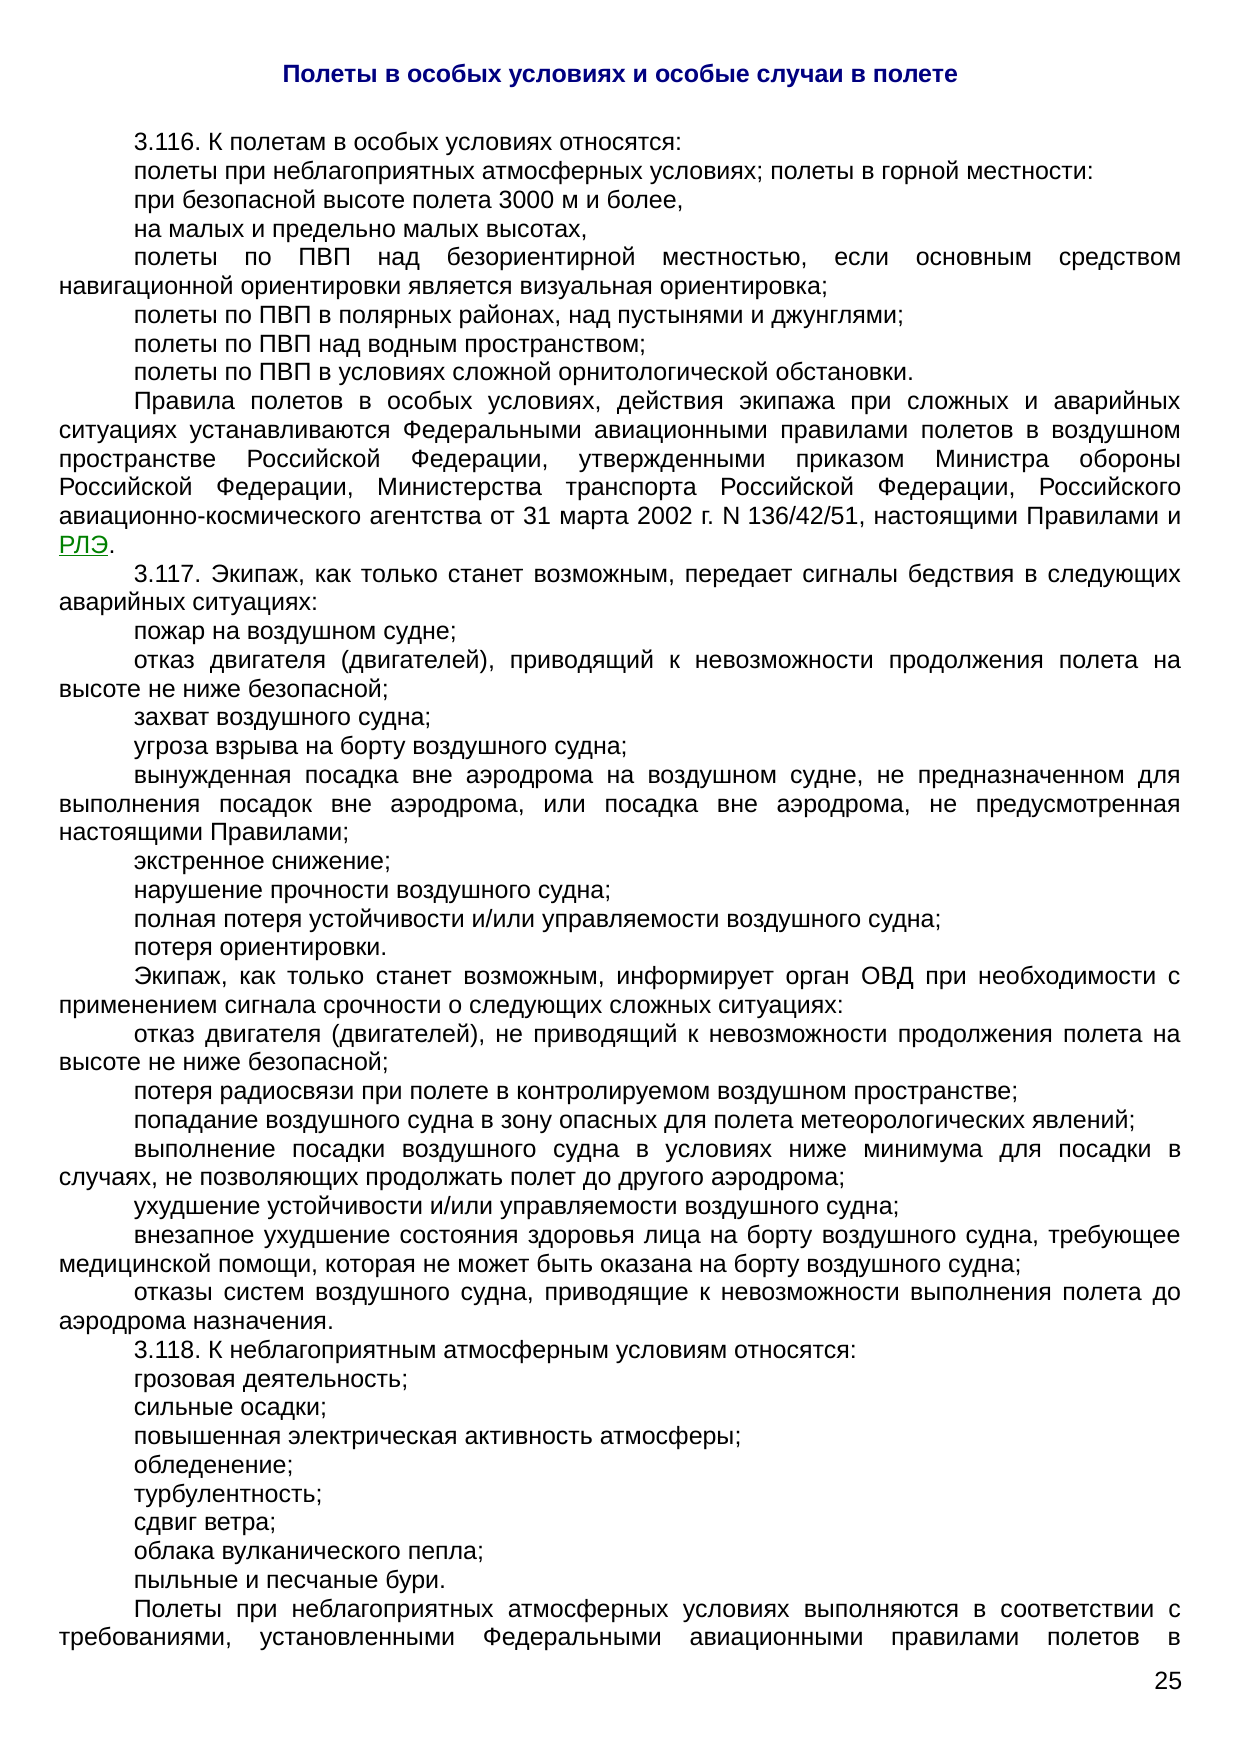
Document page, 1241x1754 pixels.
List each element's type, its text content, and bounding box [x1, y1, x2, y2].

text захват воздушного судна; [58, 702, 1182, 731]
text попадание воздушного судна в зону опасных для полета метеорологических явлений; [58, 1105, 1182, 1133]
text сильные осадки; [58, 1392, 1182, 1421]
text потеря радиосвязи при полете в контролируемом воздушном пространстве; [58, 1076, 1182, 1105]
text при безопасной высоте полета 3000 м и более, [58, 185, 1182, 213]
text пожар на воздушном судне; [58, 616, 1182, 645]
text выполнение посадки воздушного судна в условиях ниже минимума для посадки в случаях, не позволяющих продолжать полет до другого аэродрома; [58, 1133, 1182, 1191]
text полеты по ПВП над водным пространством; [58, 328, 1182, 357]
text сдвиг ветра; [58, 1507, 1182, 1536]
text повышенная электрическая активность атмосферы; [58, 1421, 1182, 1450]
text потеря ориентировки. [58, 932, 1182, 961]
text грозовая деятельность; [58, 1363, 1182, 1392]
text полеты по ПВП в условиях сложной орнитологической обстановки. [58, 357, 1182, 386]
text внезапное ухудшение состояния здоровья лица на борту воздушного судна, требующее медицинской помощи, которая не может быть оказана на борту воздушного судна; [58, 1220, 1182, 1277]
text обледенение; [58, 1450, 1182, 1478]
text 3.117. Экипаж, как только станет возможным, передает сигналы бедствия в следующих аварийных ситуациях: [58, 558, 1182, 616]
text Правила полетов в особых условиях, действия экипажа при сложных и аварийных ситуациях устанавливаются Федеральными авиационными правилами полетов в воздушном пространстве Российской Федерации, утвержденными приказом Министра обороны Российской Федерации, Министерства транспорта Российской Федерации, Российского авиационно-космического агентства от 31 марта 2002 г. N 136/42/51, настоящими Правилами и РЛЭ. [58, 386, 1182, 558]
text турбулентность; [58, 1478, 1182, 1507]
text Экипаж, как только станет возможным, информирует орган ОВД при необходимости с применением сигнала срочности о следующих сложных ситуациях: [58, 961, 1182, 1018]
text 3.116. К полетам в особых условиях относятся: [58, 127, 1182, 156]
text Полеты при неблагоприятных атмосферных условиях выполняются в соответствии с требованиями, установленными Федеральными авиационными правилами полетов в [58, 1593, 1182, 1651]
text полеты при неблагоприятных атмосферных условиях; полеты в горной местности: [58, 156, 1182, 185]
text экстренное снижение; [58, 846, 1182, 875]
text отказ двигателя (двигателей), приводящий к невозможности продолжения полета на высоте не ниже безопасной; [58, 645, 1182, 702]
text угроза взрыва на борту воздушного судна; [58, 731, 1182, 760]
text пыльные и песчаные бури. [58, 1565, 1182, 1593]
text полеты по ПВП в полярных районах, над пустынями и джунглями; [58, 300, 1182, 328]
subtitle Полеты в особых условиях и особые случаи в полете [58, 58, 1182, 87]
text ухудшение устойчивости и/или управляемости воздушного судна; [58, 1191, 1182, 1220]
text нарушение прочности воздушного судна; [58, 875, 1182, 903]
text полеты по ПВП над безориентирной местностью, если основным средством навигационной ориентировки является визуальная ориентировка; [58, 242, 1182, 300]
text полная потеря устойчивости и/или управляемости воздушного судна; [58, 903, 1182, 932]
text отказы систем воздушного судна, приводящие к невозможности выполнения полета до аэродрома назначения. [58, 1277, 1182, 1335]
text на малых и предельно малых высотах, [58, 213, 1182, 242]
text отказ двигателя (двигателей), не приводящий к невозможности продолжения полета на высоте не ниже безопасной; [58, 1018, 1182, 1076]
text 3.118. К неблагоприятным атмосферным условиям относятся: [58, 1335, 1182, 1363]
text облака вулканического пепла; [58, 1536, 1182, 1565]
text вынужденная посадка вне аэродрома на воздушном судне, не предназначенном для выполнения посадок вне аэродрома, или посадка вне аэродрома, не предусмотренная настоящими Правилами; [58, 760, 1182, 846]
